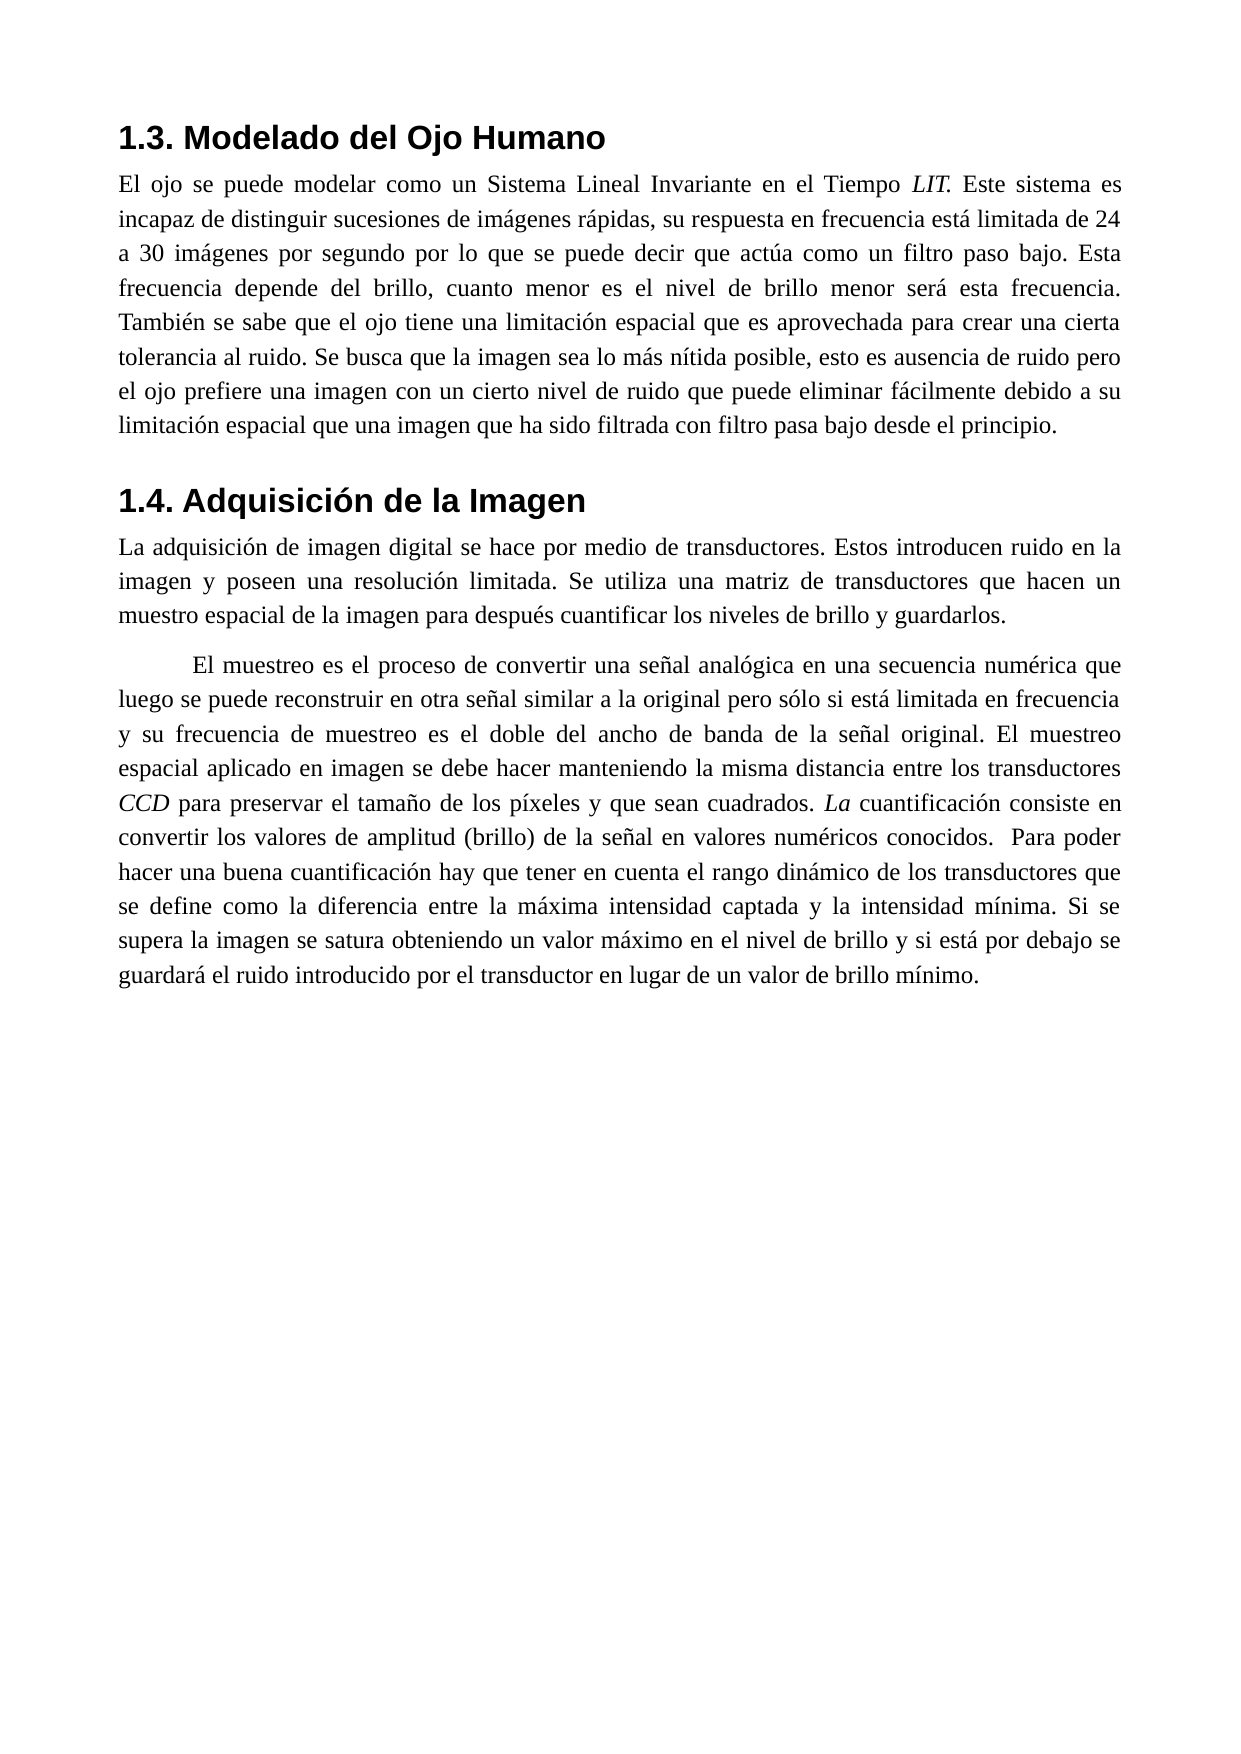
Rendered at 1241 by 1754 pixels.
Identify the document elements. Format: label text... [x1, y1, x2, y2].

subtitle 1.4. Adquisición de la Imagen [118, 481, 1122, 519]
text La adquisición de imagen digital se hace por medio de transductores. Estos introducen ruido en la imagen y poseen una resolución limitada. Se utiliza una matriz de transductores que hacen un muestro espacial de la imagen para después cuantificar los niveles de brillo y guardarlos. [118, 532, 1122, 629]
subtitle 1.3. Modelado del Ojo Humano [118, 118, 1122, 157]
text El ojo se puede modelar como un Sistema Lineal Invariante en el Tiempo LIT. Este sistema es incapaz de distinguir sucesiones de imágenes rápidas, su respuesta en frecuencia está limitada de 24 a 30 imágenes por segundo por lo que se puede decir que actúa como un filtro paso bajo. Esta frecuencia depende del brillo, cuanto menor es el nivel de brillo menor será esta frecuencia. También se sabe que el ojo tiene una limitación espacial que es aprovechada para crear una cierta tolerancia al ruido. Se busca que la imagen sea lo más nítida posible, esto es ausencia de ruido pero el ojo prefiere una imagen con un cierto nivel de ruido que puede eliminar fácilmente debido a su limitación espacial que una imagen que ha sido filtrada con filtro pasa bajo desde el principio. [118, 169, 1122, 439]
text El muestreo es el proceso de convertir una señal analógica en una secuencia numérica que luego se puede reconstruir en otra señal similar a la original pero sólo si está limitada en frecuencia y su frecuencia de muestreo es el doble del ancho de banda de la señal original. El muestreo espacial aplicado en imagen se debe hacer manteniendo la misma distancia entre los transductores CCD para preservar el tamaño de los píxeles y que sean cuadrados. La cuantificación consiste en convertir los valores de amplitud (brillo) de la señal en valores numéricos conocidos. Para poder hacer una buena cuantificación hay que tener en cuenta el rango dinámico de los transductores que se define como la diferencia entre la máxima intensidad captada y la intensidad mínima. Si se supera la imagen se satura obteniendo un valor máximo en el nivel de brillo y si está por debajo se guardará el ruido introducido por el transductor en lugar de un valor de brillo mínimo. [118, 650, 1122, 989]
